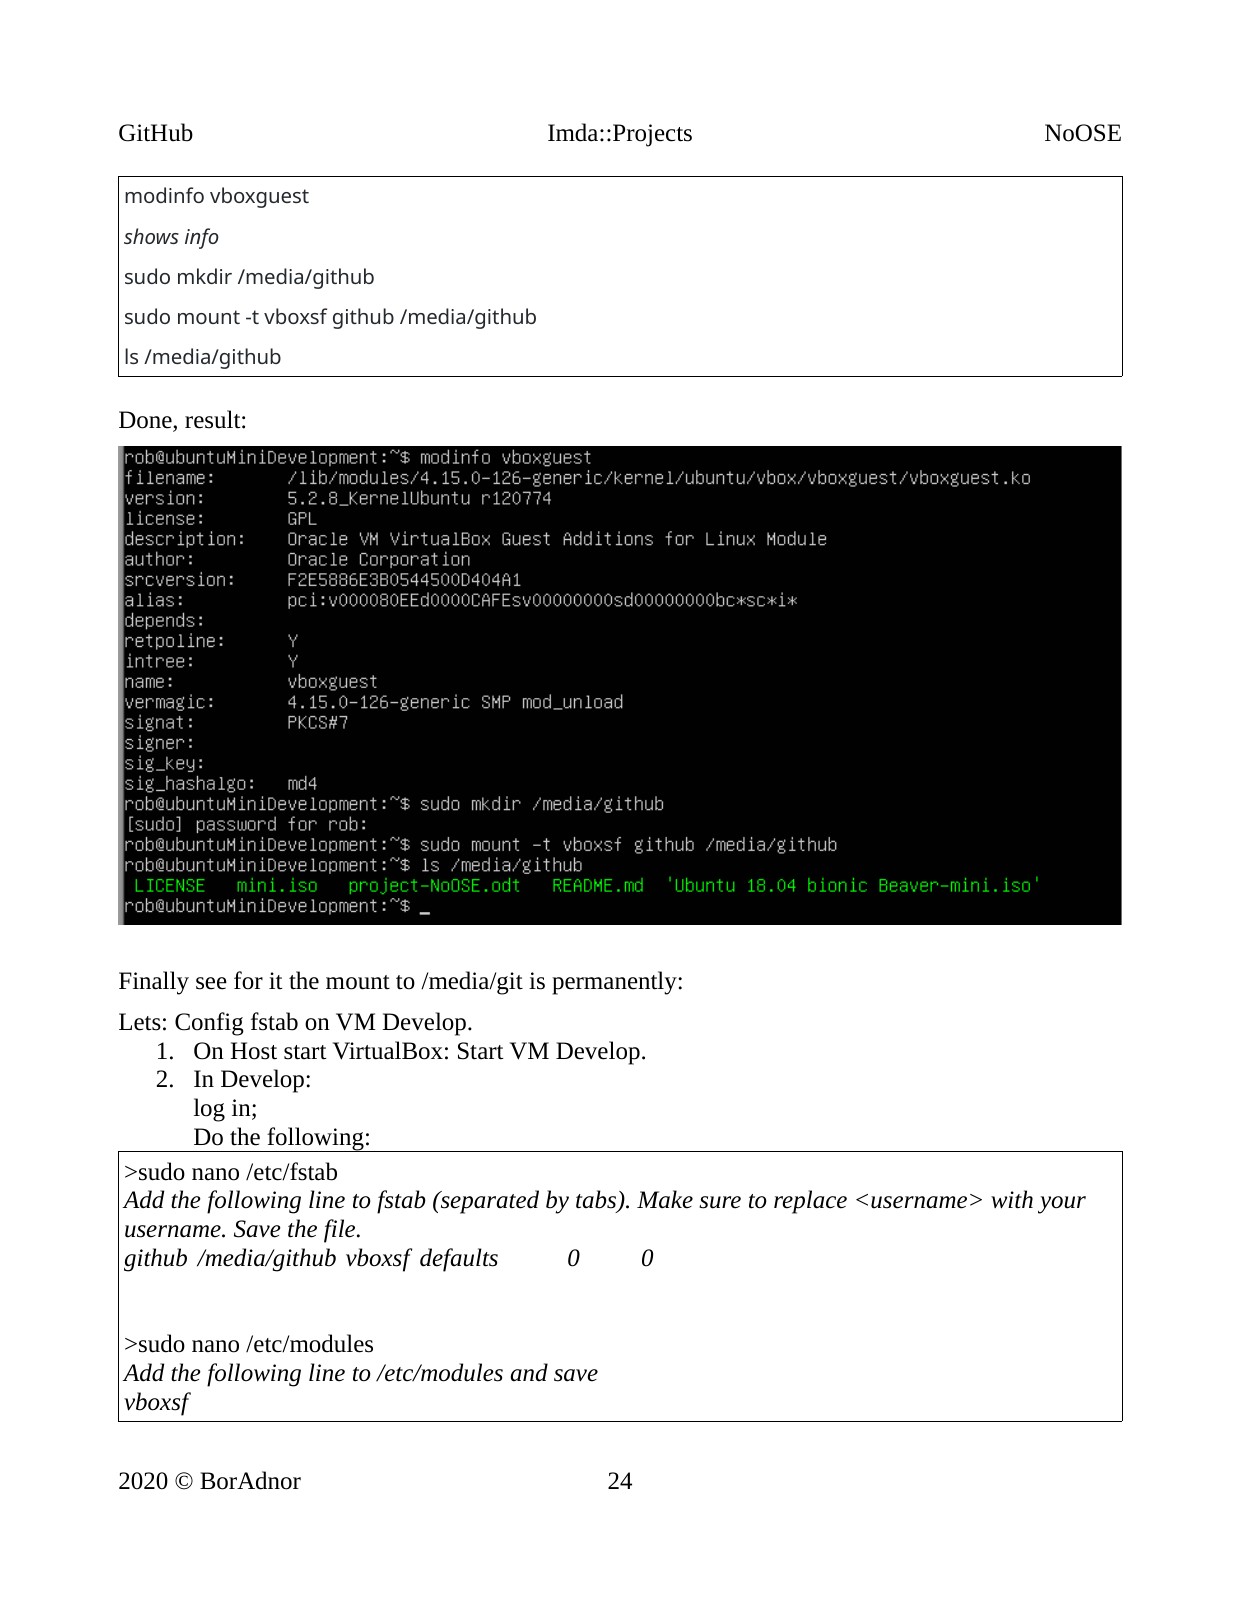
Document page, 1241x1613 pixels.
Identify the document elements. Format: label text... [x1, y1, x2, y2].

text Done, result: [118, 405, 1122, 434]
table_header modinfo vboxguest shows info sudo mkdir /media/github sudo mount -t vboxsf github /media/github ls /media/github [119, 177, 1122, 376]
table_header >sudo nano /etc/fstab Add the following line to fstab (separated by tabs). Make sure to replace <username> with your username. Save the file. github /media/github vboxsf defaults 0 0 >sudo nano /etc/modules Add the following line to /etc/modules and save vboxsf [119, 1152, 1122, 1421]
list On Host start VirtualBox: Start VM Develop. [156, 1036, 1122, 1064]
list In Develop: log in; Do the following: [156, 1064, 1122, 1151]
picture [118, 446, 1123, 925]
text Lets: Config fstab on VM Develop. [118, 1007, 1122, 1036]
text Finally see for it the mount to /media/git is permanently: [118, 966, 1122, 994]
